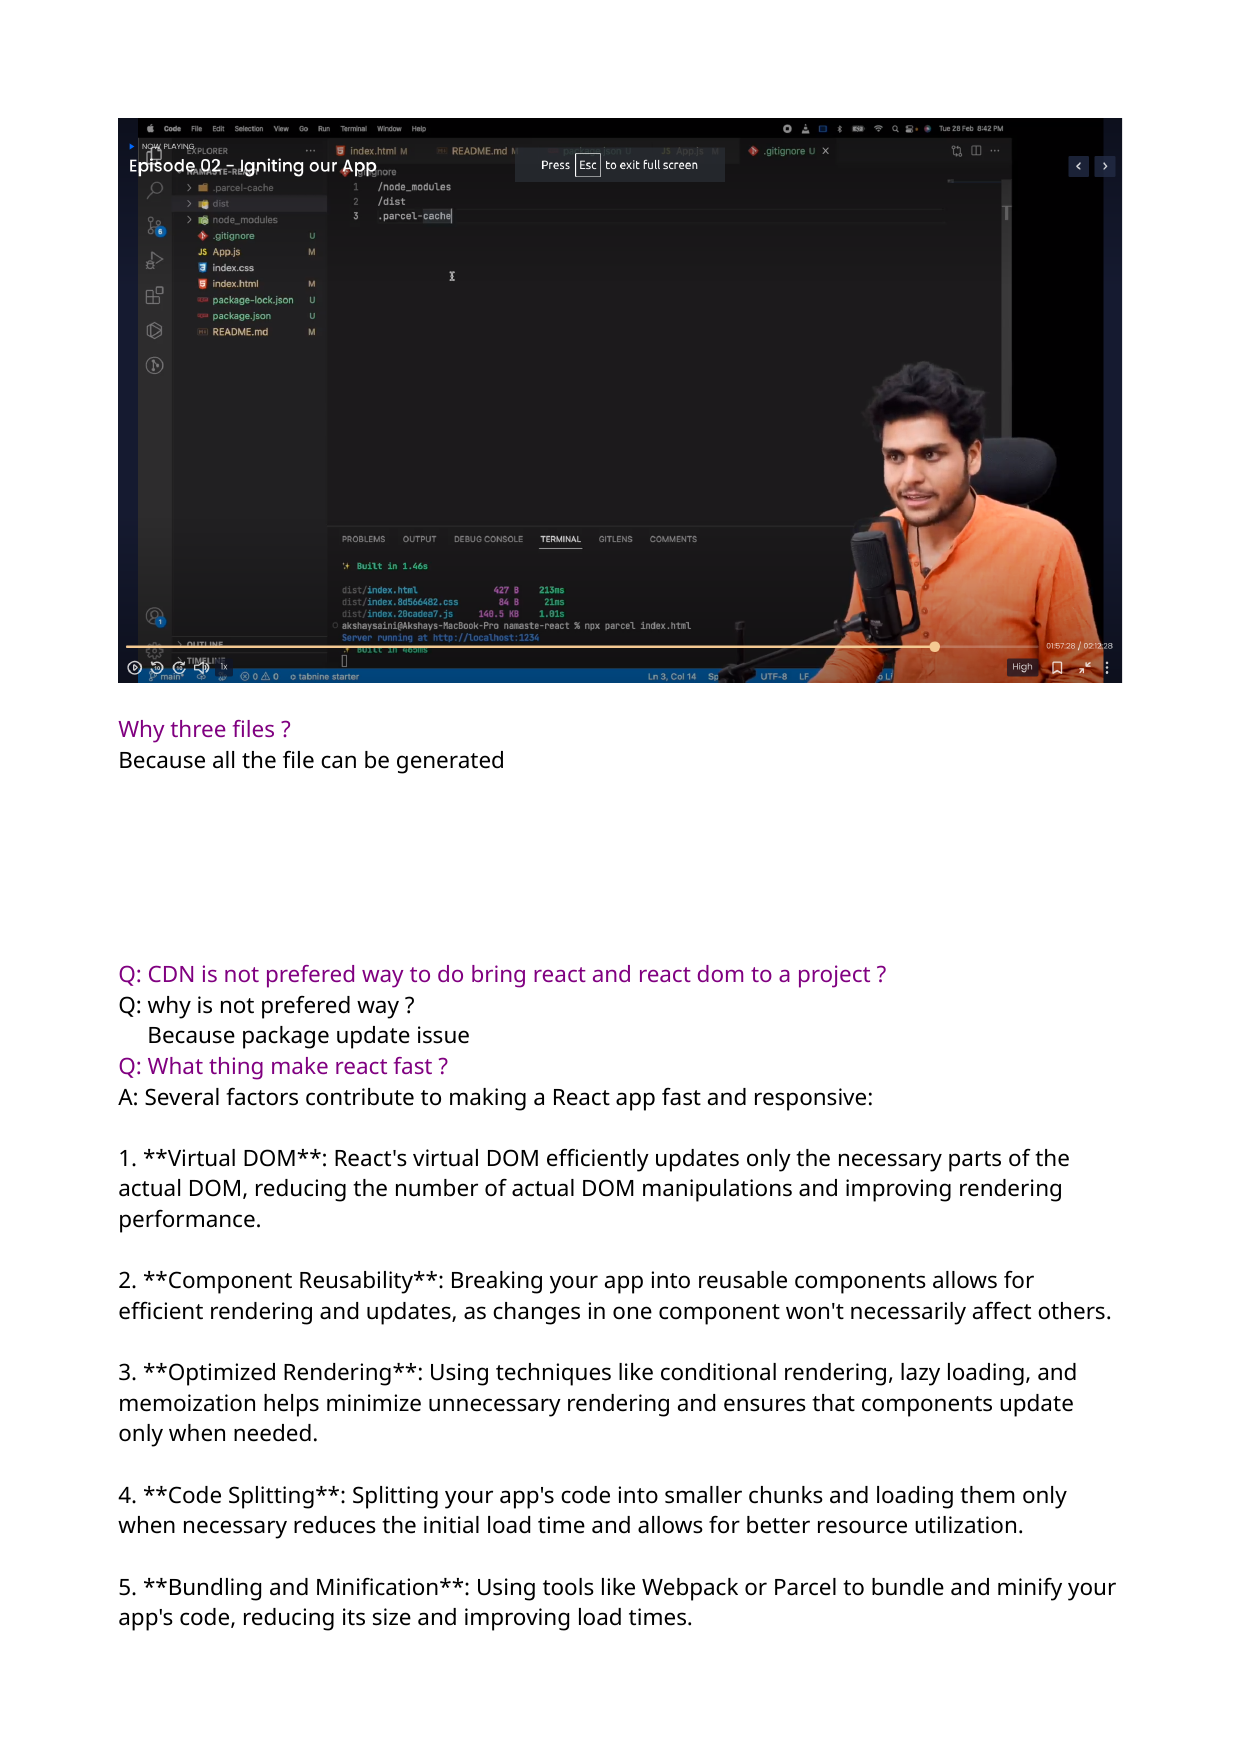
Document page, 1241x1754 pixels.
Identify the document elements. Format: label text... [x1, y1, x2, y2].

text 1. **Virtual DOM**: React's virtual DOM efficiently updates only the necessary parts of the actual DOM, reducing the number of actual DOM manipulations and improving rendering performance. [118, 1142, 1122, 1234]
text 4. **Code Splitting**: Splitting your app's code into smaller chunks and loading them only when necessary reduces the initial load time and allows for better resource utilization. [118, 1479, 1122, 1540]
text Why three files ? [118, 713, 1122, 744]
text 2. **Component Reusability**: Breaking your app into reusable components allows for efficient rendering and updates, as changes in one component won't necessarily affect others. [118, 1265, 1122, 1326]
text Q: What thing make react fast ? [118, 1050, 1122, 1081]
text 5. **Bundling and Minification**: Using tools like Webpack or Parcel to bundle and minify your app's code, reducing its size and improving load times. [118, 1571, 1122, 1632]
text Because all the file can be generated [118, 744, 1122, 775]
text Q: why is not prefered way ? [118, 989, 1122, 1020]
text Because package update issue [118, 1020, 1122, 1050]
text A: Several factors contribute to making a React app fast and responsive: [118, 1081, 1122, 1112]
text 3. **Optimized Rendering**: Using techniques like conditional rendering, lazy loading, and memoization helps minimize unnecessary rendering and ensures that components update only when needed. [118, 1357, 1122, 1448]
text Q: CDN is not prefered way to do bring react and react dom to a project ? [118, 958, 1122, 989]
picture [118, 118, 1123, 683]
